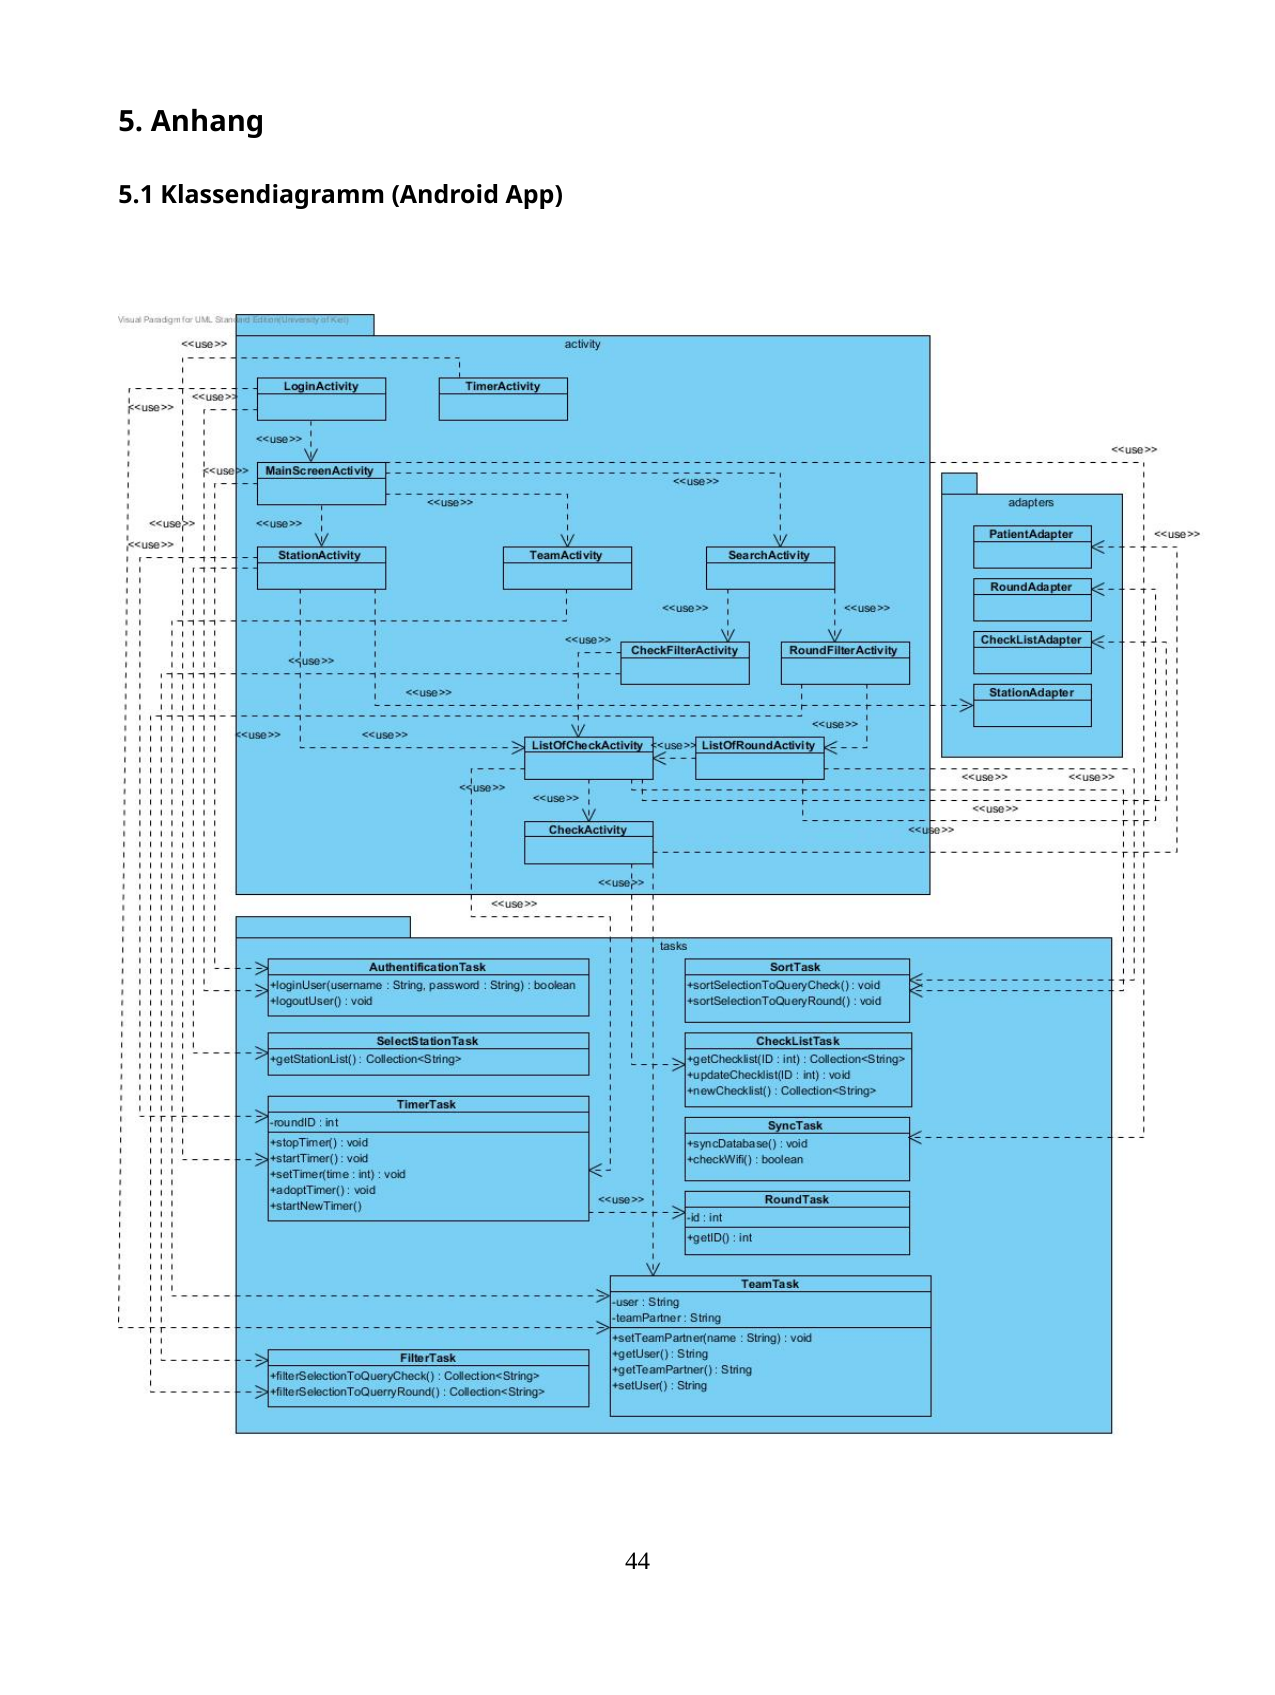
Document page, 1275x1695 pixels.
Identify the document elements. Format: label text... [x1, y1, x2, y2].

subtitle 5.1 Klassendiagramm (Android App) [118, 177, 1157, 211]
subtitle 5. Anhang [118, 100, 1157, 140]
